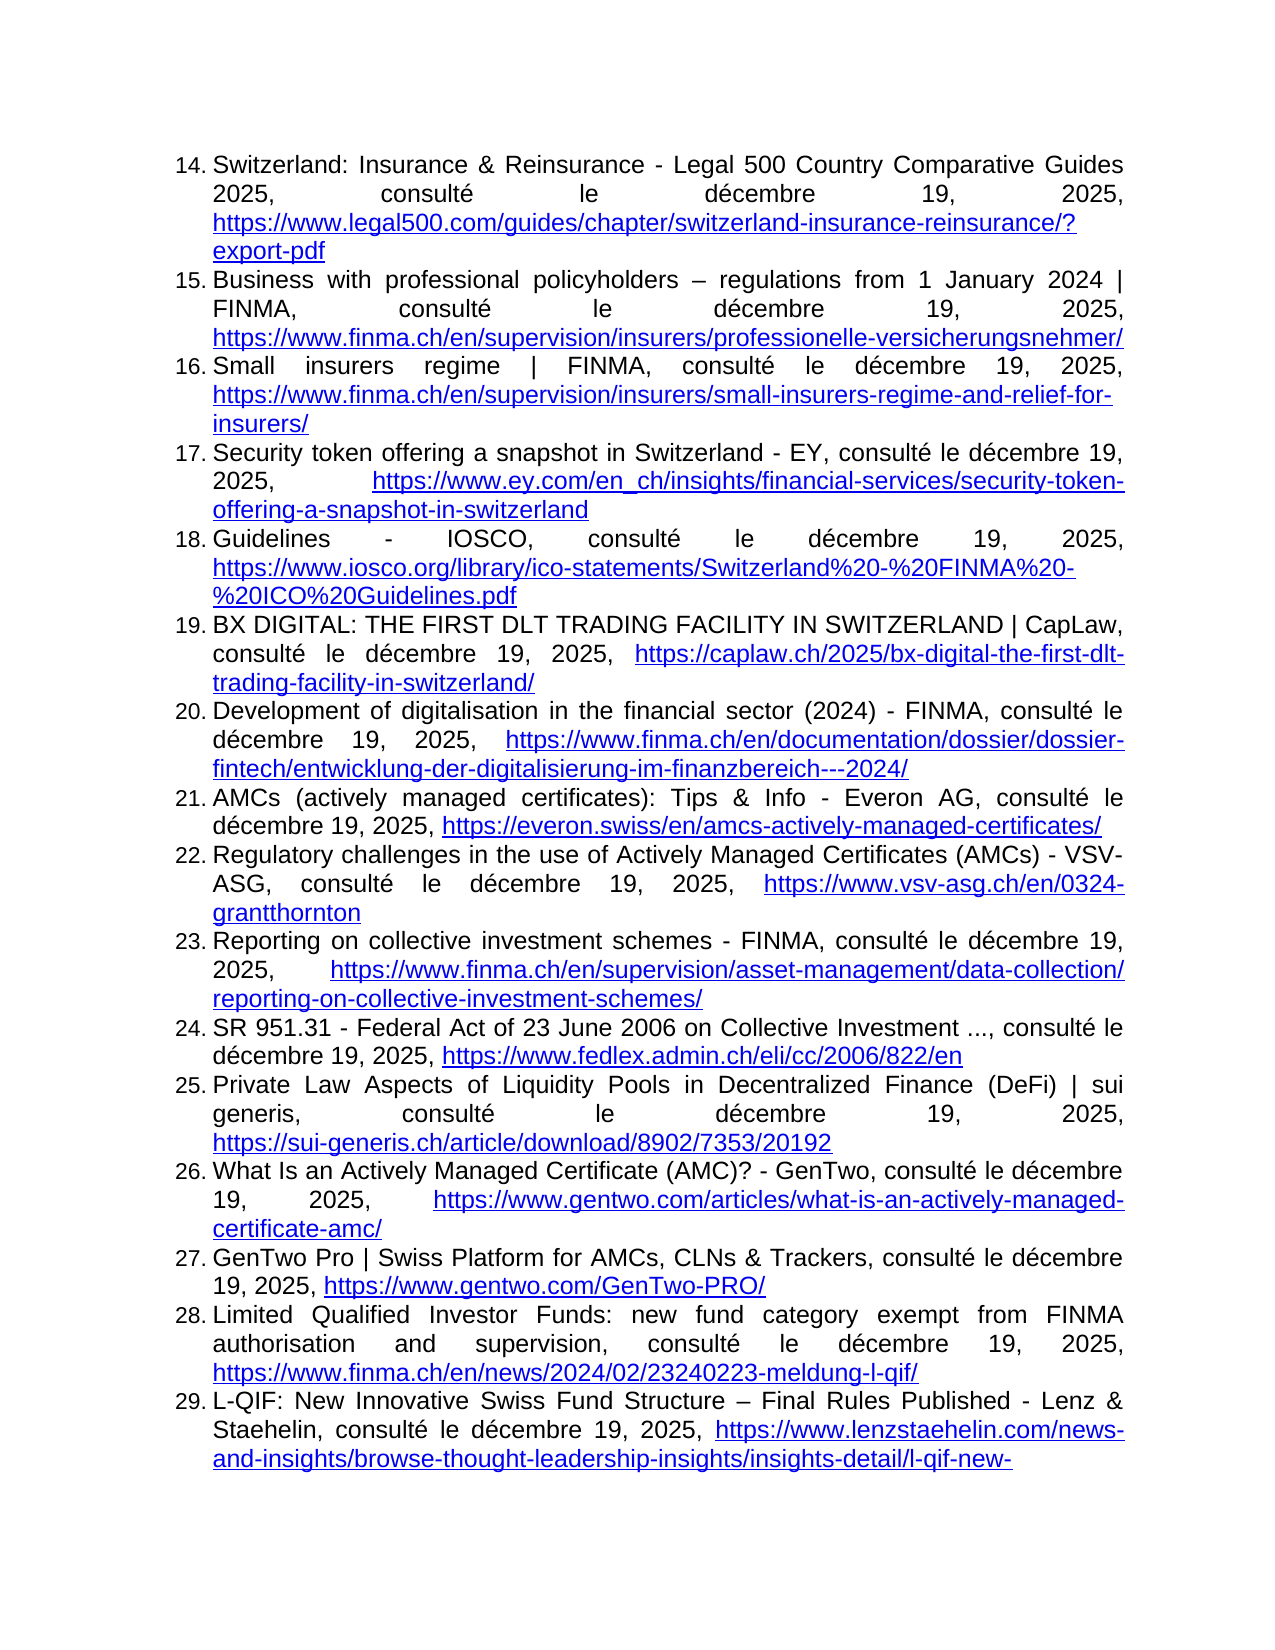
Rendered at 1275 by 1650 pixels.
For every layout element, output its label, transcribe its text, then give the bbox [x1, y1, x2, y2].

list Reporting on collective investment schemes - FINMA, consulté le décembre 19, 2025, https://www.finma.ch/en/supervision/asset-management/data-collection/reporting-on-collective-investment-schemes/ [175, 926, 1125, 1012]
list AMCs (actively managed certificates): Tips & Info - Everon AG, consulté le décembre 19, 2025, https://everon.swiss/en/amcs-actively-managed-certificates/ [175, 782, 1125, 840]
list Switzerland: Insurance & Reinsurance - Legal 500 Country Comparative Guides 2025, consulté le décembre 19, 2025, https://www.legal500.com/guides/chapter/switzerland-insurance-reinsurance/?export-pdf [175, 150, 1125, 265]
list What Is an Actively Managed Certificate (AMC)? - GenTwo, consulté le décembre 19, 2025, https://www.gentwo.com/articles/what-is-an-actively-managed-certificate-amc/ [175, 1156, 1125, 1242]
list Business with professional policyholders – regulations from 1 January 2024 | FINMA, consulté le décembre 19, 2025, https://www.finma.ch/en/supervision/insurers/professionelle-versicherungsnehmer/ [175, 265, 1125, 351]
list Guidelines - IOSCO, consulté le décembre 19, 2025, https://www.iosco.org/library/ico-statements/Switzerland%20-%20FINMA%20-%20ICO%20Guidelines.pdf [175, 524, 1125, 610]
list Development of digitalisation in the financial sector (2024) - FINMA, consulté le décembre 19, 2025, https://www.finma.ch/en/documentation/dossier/dossier-fintech/entwicklung-der-digitalisierung-im-finanzbereich---2024/ [175, 696, 1125, 782]
list Regulatory challenges in the use of Actively Managed Certificates (AMCs) - VSV-ASG, consulté le décembre 19, 2025, https://www.vsv-asg.ch/en/0324-grantthornton [175, 840, 1125, 926]
list Private Law Aspects of Liquidity Pools in Decentralized Finance (DeFi) | sui generis, consulté le décembre 19, 2025, https://sui-generis.ch/article/download/8902/7353/20192 [175, 1070, 1125, 1156]
list BX DIGITAL: THE FIRST DLT TRADING FACILITY IN SWITZERLAND | CapLaw, consulté le décembre 19, 2025, https://caplaw.ch/2025/bx-digital-the-first-dlt-trading-facility-in-switzerland/ [175, 610, 1125, 696]
list Limited Qualified Investor Funds: new fund category exempt from FINMA authorisation and supervision, consulté le décembre 19, 2025, https://www.finma.ch/en/news/2024/02/23240223-meldung-l-qif/ [175, 1300, 1125, 1386]
list GenTwo Pro | Swiss Platform for AMCs, CLNs & Trackers, consulté le décembre 19, 2025, https://www.gentwo.com/GenTwo-PRO/ [175, 1242, 1125, 1300]
list SR 951.31 - Federal Act of 23 June 2006 on Collective Investment ..., consulté le décembre 19, 2025, https://www.fedlex.admin.ch/eli/cc/2006/822/en [175, 1012, 1125, 1070]
list L-QIF: New Innovative Swiss Fund Structure – Final Rules Published - Lenz & Staehelin, consulté le décembre 19, 2025, https://www.lenzstaehelin.com/news-and-insights/browse-thought-leadership-insights/insights-detail/l-qif-new- [175, 1386, 1125, 1472]
list Security token offering a snapshot in Switzerland - EY, consulté le décembre 19, 2025, https://www.ey.com/en_ch/insights/financial-services/security-token-offering-a-snapshot-in-switzerland [175, 437, 1125, 524]
list Small insurers regime | FINMA, consulté le décembre 19, 2025, https://www.finma.ch/en/supervision/insurers/small-insurers-regime-and-relief-for-insurers/ [175, 351, 1125, 437]
